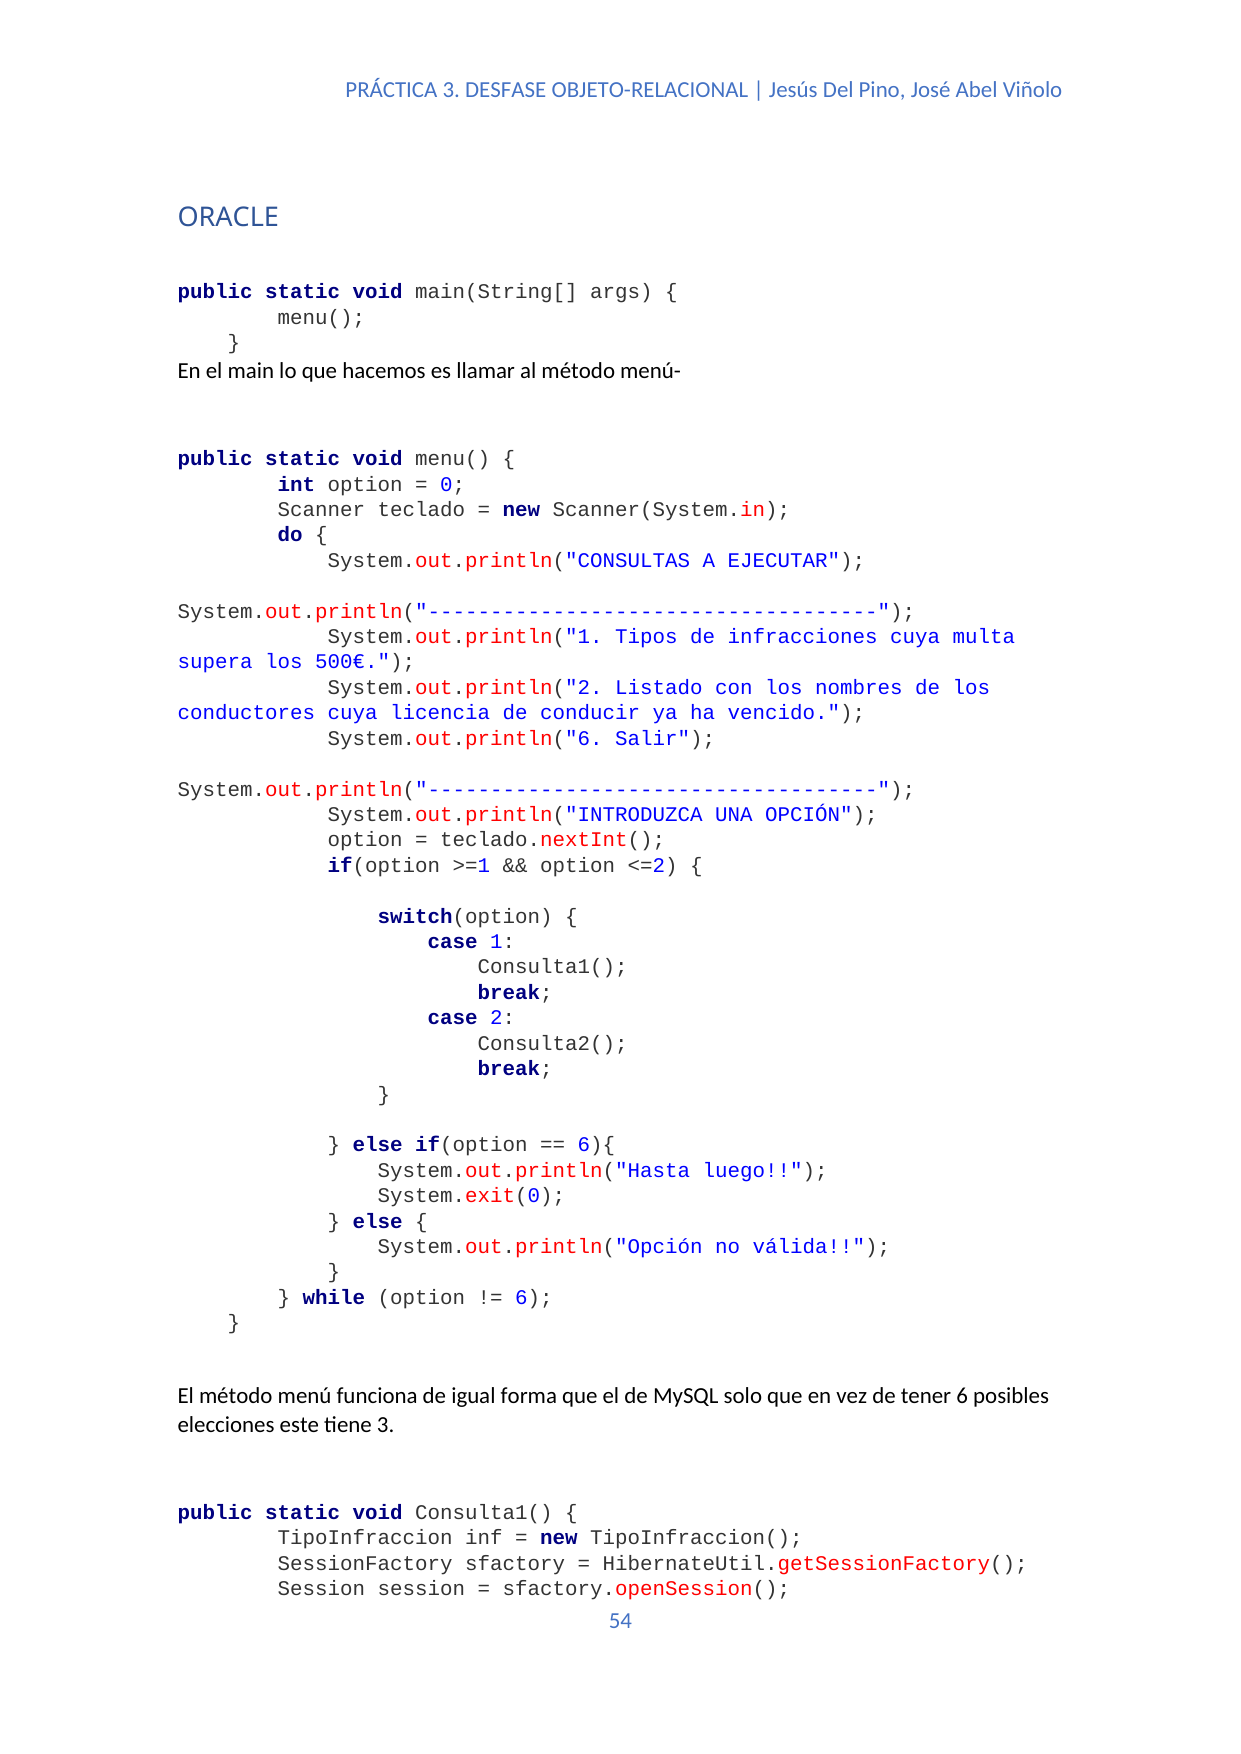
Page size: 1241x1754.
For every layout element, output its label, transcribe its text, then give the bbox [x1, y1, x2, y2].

text System.out.println("INTRODUZCA UNA OPCIÓN"); [177, 802, 1063, 828]
text case 2: [177, 1006, 1063, 1031]
text } [177, 1260, 1063, 1285]
text En el main lo que hacemos es llamar al método menú- [177, 356, 1063, 384]
text int option = 0; [177, 472, 1063, 497]
text } else if(option == 6){ [177, 1133, 1063, 1158]
text El método menú funciona de igual forma que el de MySQL solo que en vez de tener 6 posibles elecciones este tiene 3. [177, 1381, 1063, 1438]
text } [177, 1082, 1063, 1107]
text menu(); [177, 305, 1063, 331]
text Session session = sfactory.openSession(); [177, 1576, 1063, 1602]
text break; [177, 980, 1063, 1006]
text switch(option) { [177, 904, 1063, 929]
subtitle ORACLE [177, 197, 1063, 234]
text SessionFactory sfactory = HibernateUtil.getSessionFactory(); [177, 1551, 1063, 1576]
text Scanner teclado = new Scanner(System.in); [177, 497, 1063, 523]
text System.exit(0); [177, 1183, 1063, 1209]
text System.out.println("1. Tipos de infracciones cuya multa supera los 500€."); [177, 624, 1063, 675]
text System.out.println("------------------------------------"); [177, 751, 1063, 802]
text Consulta2(); [177, 1031, 1063, 1056]
text } else { [177, 1209, 1063, 1234]
text } while (option != 6); [177, 1285, 1063, 1311]
text public static void menu() { [177, 446, 1063, 472]
text System.out.println("------------------------------------"); [177, 573, 1063, 624]
text if(option >=1 && option <=2) { [177, 853, 1063, 878]
text public static void main(String[] args) { [177, 280, 1063, 305]
text TipoInfraccion inf = new TipoInfraccion(); [177, 1526, 1063, 1551]
text System.out.println("6. Salir"); [177, 726, 1063, 751]
text case 1: [177, 929, 1063, 955]
text do { [177, 523, 1063, 548]
text System.out.println("Hasta luego!!"); [177, 1158, 1063, 1183]
text } [177, 1311, 1063, 1336]
text Consulta1(); [177, 955, 1063, 980]
text break; [177, 1056, 1063, 1082]
text option = teclado.nextInt(); [177, 828, 1063, 853]
text System.out.println("Opción no válida!!"); [177, 1234, 1063, 1260]
text System.out.println("2. Listado con los nombres de los conductores cuya licencia de conducir ya ha vencido."); [177, 675, 1063, 726]
text public static void Consulta1() { [177, 1500, 1063, 1526]
text System.out.println("CONSULTAS A EJECUTAR"); [177, 548, 1063, 573]
text } [177, 331, 1063, 356]
